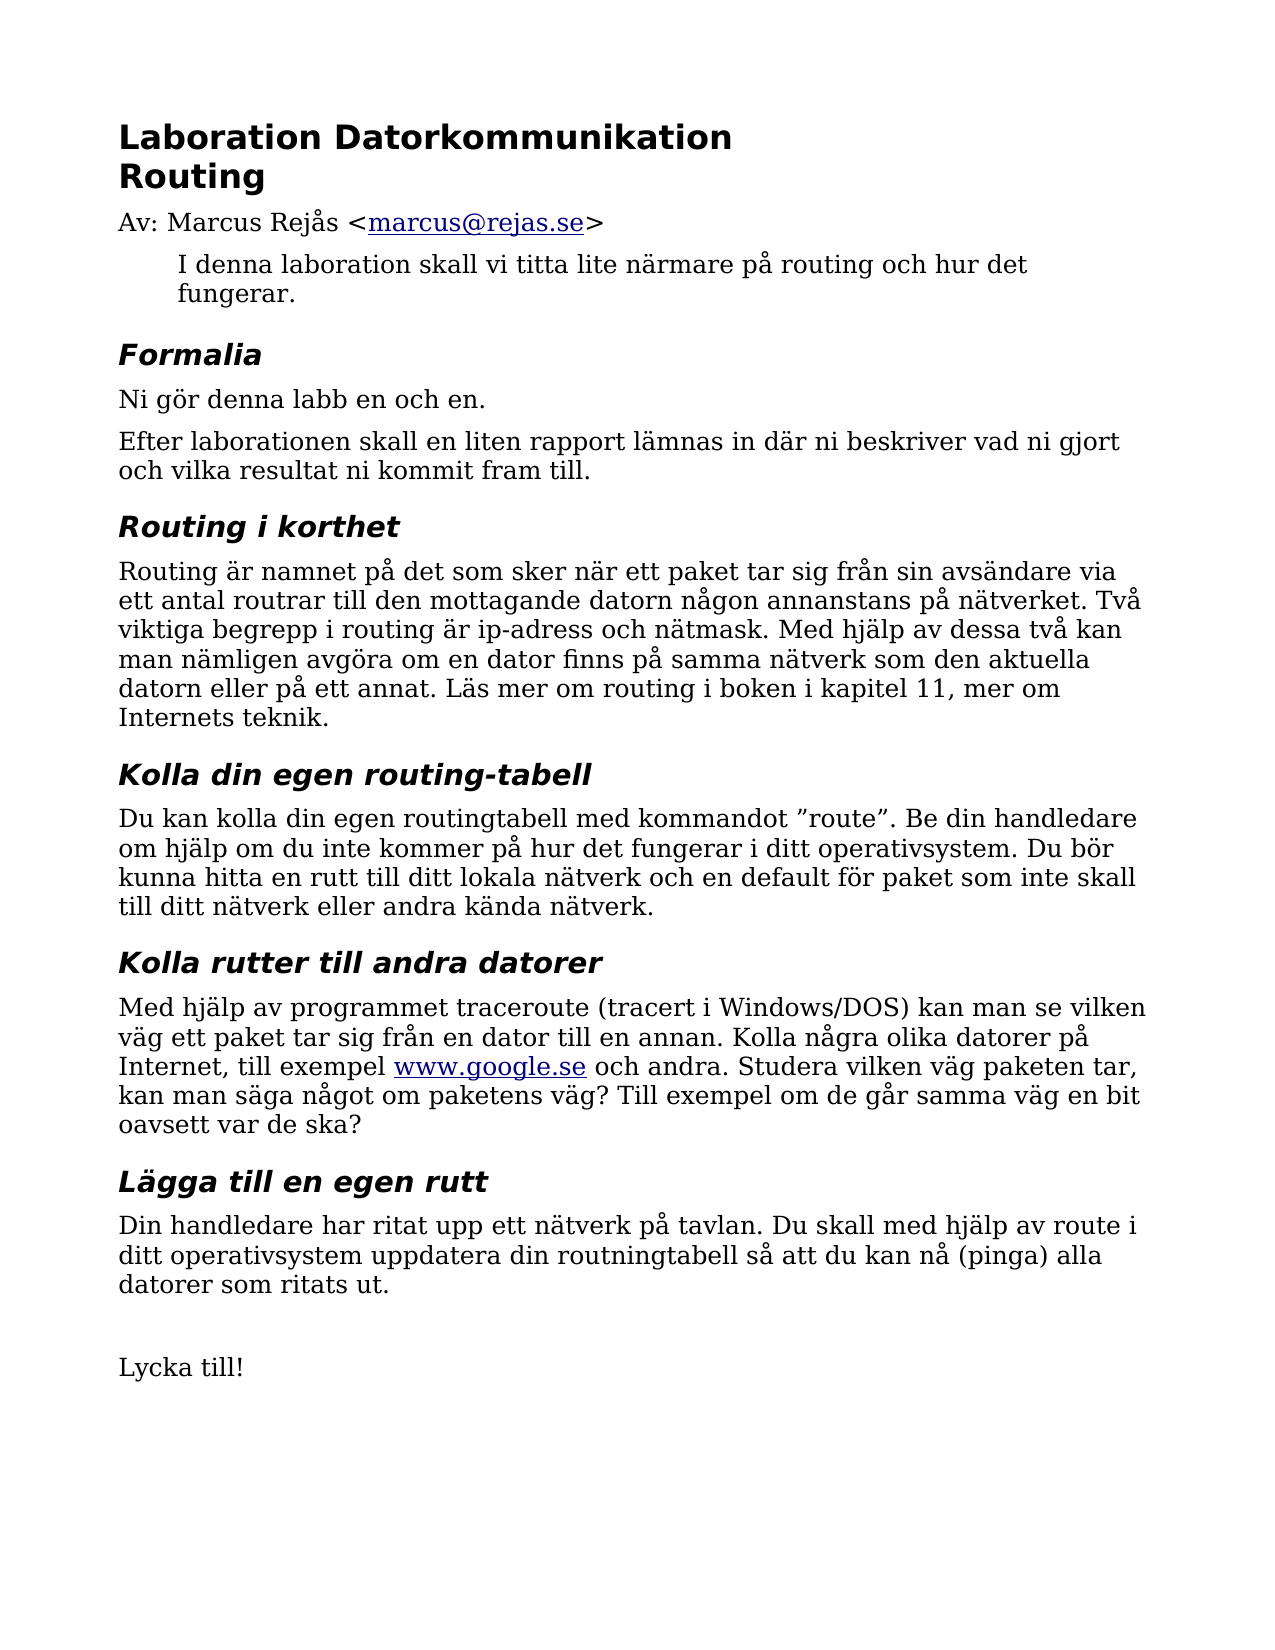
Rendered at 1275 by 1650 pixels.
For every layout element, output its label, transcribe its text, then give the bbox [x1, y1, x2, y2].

text Av: Marcus Rejås <marcus@rejas.se> [118, 208, 1157, 238]
text Ni gör denna labb en och en. [118, 385, 1157, 414]
text Med hjälp av programmet traceroute (tracert i Windows/DOS) kan man se vilken väg ett paket tar sig från en dator till en annan. Kolla några olika datorer på Internet, till exempel www.google.se och andra. Studera vilken väg paketen tar, kan man säga något om paketens väg? Till exempel om de går samma väg en bit oavsett var de ska? [118, 993, 1157, 1140]
text Efter laborationen skall en liten rapport lämnas in där ni beskriver vad ni gjort och vilka resultat ni kommit fram till. [118, 427, 1157, 485]
subtitle Routing i korthet [118, 510, 1157, 545]
subtitle Laboration Datorkommunikation Routing [118, 118, 1157, 196]
text Routing är namnet på det som sker när ett paket tar sig från sin avsändare via ett antal routrar till den mottagande datorn någon annanstans på nätverket. Två viktiga begrepp i routing är ip-adress och nätmask. Med hjälp av dessa två kan man nämligen avgöra om en dator finns på samma nätverk som den aktuella datorn eller på ett annat. Läs mer om routing i boken i kapitel 11, mer om Internets teknik. [118, 557, 1157, 733]
subtitle Lägga till en egen rutt [118, 1165, 1157, 1199]
subtitle Kolla din egen routing-tabell [118, 758, 1157, 792]
text Du kan kolla din egen routingtabell med kommandot ”route”. Be din handledare om hjälp om du inte kommer på hur det fungerar i ditt operativsystem. Du bör kunna hitta en rutt till ditt lokala nätverk och en default för paket som inte skall till ditt nätverk eller andra kända nätverk. [118, 804, 1157, 922]
text Lycka till! [118, 1354, 1157, 1383]
text Din handledare har ritat upp ett nätverk på tavlan. Du skall med hjälp av route i ditt operativsystem uppdatera din routningtabell så att du kan nå (pinga) alla datorer som ritats ut. [118, 1212, 1157, 1299]
subtitle Formalia [118, 338, 1157, 373]
text I denna laboration skall vi titta lite närmare på routing och hur det fungerar. [177, 250, 1098, 309]
subtitle Kolla rutter till andra datorer [118, 947, 1157, 981]
